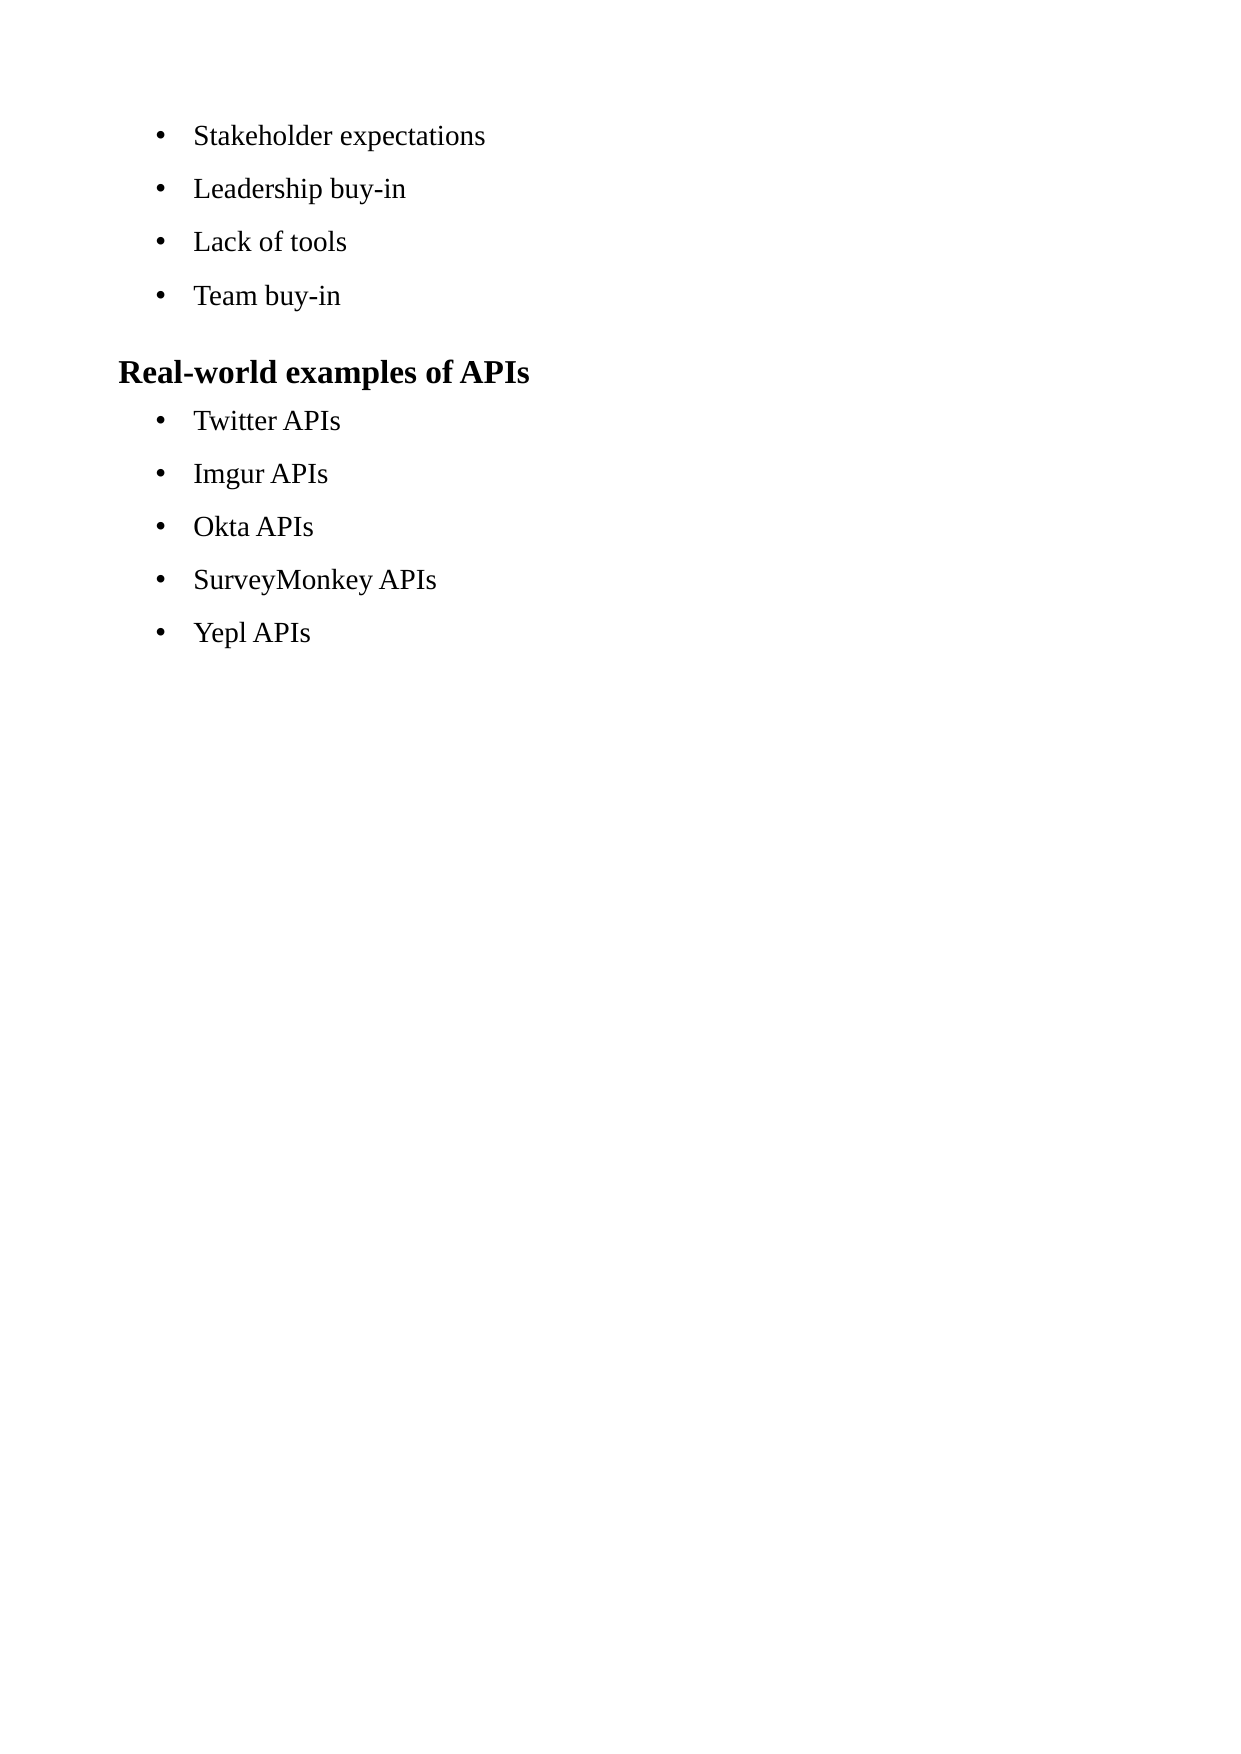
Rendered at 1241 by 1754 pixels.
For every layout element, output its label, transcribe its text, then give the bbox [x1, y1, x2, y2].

list Leadership buy-in [156, 171, 1122, 205]
list Lack of tools [156, 224, 1122, 258]
list Okta APIs [156, 509, 1122, 543]
list Yepl APIs [156, 616, 1122, 649]
list Imgur APIs [156, 456, 1122, 489]
list SurveyMonkey APIs [156, 562, 1122, 596]
list Twitter APIs [156, 403, 1122, 436]
list Stakeholder expectations [156, 118, 1122, 152]
list Team buy-in [156, 278, 1122, 311]
subtitle Real-world examples of APIs [118, 352, 1122, 390]
